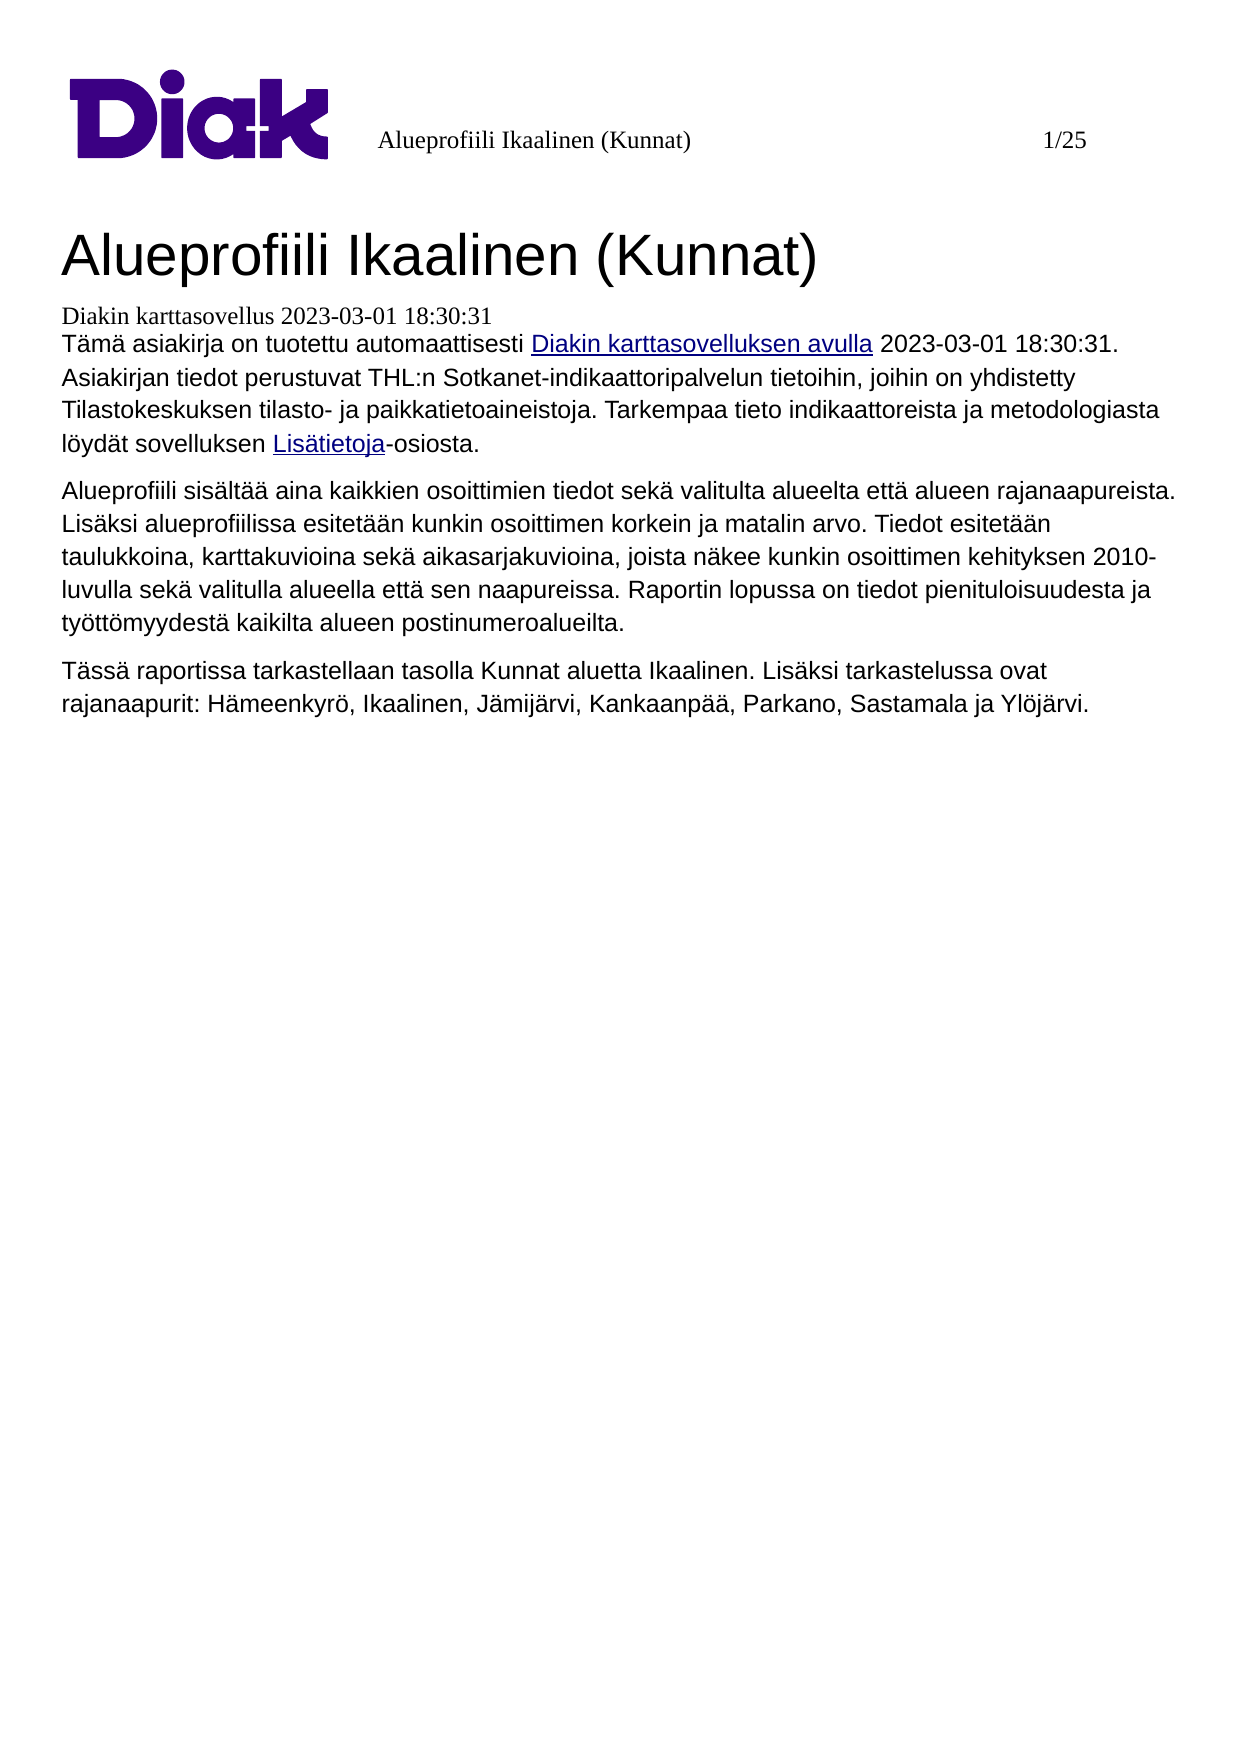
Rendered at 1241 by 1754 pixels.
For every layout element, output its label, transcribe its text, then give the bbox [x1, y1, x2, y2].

text Diakin karttasovellus 2023-03-01 18:30:31 [61, 301, 1179, 329]
text Tässä raportissa tarkastellaan tasolla Kunnat aluetta Ikaalinen. Lisäksi tarkastelussa ovat rajanaapurit: Hämeenkyrö, Ikaalinen, Jämijärvi, Kankaanpää, Parkano, Sastamala ja Ylöjärvi. [61, 656, 1179, 718]
text Alueprofiili sisältää aina kaikkien osoittimien tiedot sekä valitulta alueelta että alueen rajanaapureista. Lisäksi alueprofiilissa esitetään kunkin osoittimen korkein ja matalin arvo. Tiedot esitetään taulukkoina, karttakuvioina sekä aikasarjakuvioina, joista näkee kunkin osoittimen kehityksen 2010-luvulla sekä valitulla alueella että sen naapureissa. Raportin lopussa on tiedot pienituloisuudesta ja työttömyydestä kaikilta alueen postinumeroalueilta. [61, 476, 1179, 637]
text Tämä asiakirja on tuotettu automaattisesti Diakin karttasovelluksen avulla 2023-03-01 18:30:31. Asiakirjan tiedot perustuvat THL:n Sotkanet-indikaattoripalvelun tietoihin, joihin on yhdistetty Tilastokeskuksen tilasto- ja paikkatietoaineistoja. Tarkempaa tieto indikaattoreista ja metodologiasta löydät sovelluksen Lisätietoja-osiosta. [61, 329, 1179, 457]
title Alueprofiili Ikaalinen (Kunnat) [61, 221, 1179, 288]
